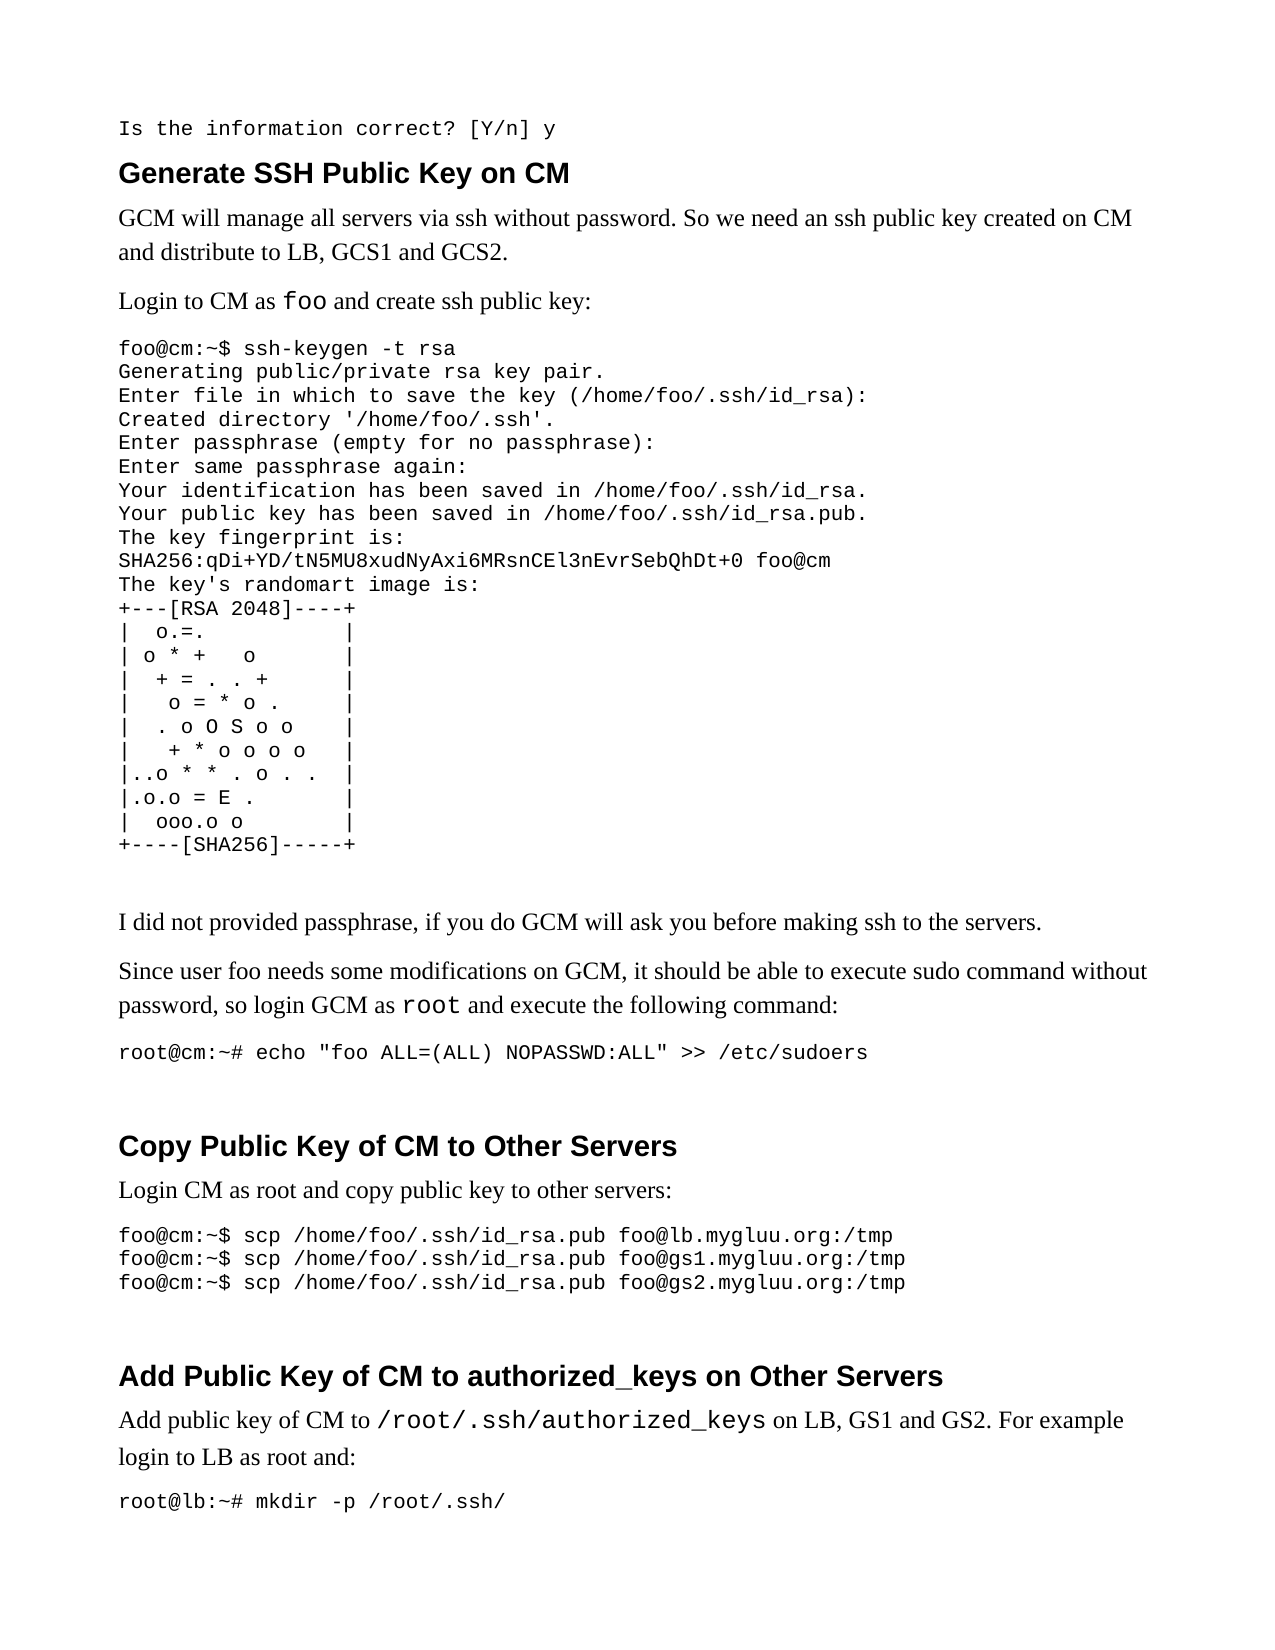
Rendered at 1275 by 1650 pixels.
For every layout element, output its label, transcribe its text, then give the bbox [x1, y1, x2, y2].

text | . o O S o o | [118, 716, 1157, 740]
text +----[SHA256]-----+ [118, 834, 1157, 858]
text SHA256:qDi+YD/tN5MU8xudNyAxi6MRsnCEl3nEvrSebQhDt+0 foo@cm [118, 551, 1157, 574]
text Since user foo needs some modifications on GCM, it should be able to execute sudo command without password, so login GCM as root and execute the following command: [118, 956, 1157, 1021]
text foo@cm:~$ ssh-keygen -t rsa [118, 338, 1157, 361]
text Enter same passphrase again: [118, 456, 1157, 479]
text | + = . . + | [118, 669, 1157, 692]
text Enter file in which to save the key (/home/foo/.ssh/id_rsa): [118, 385, 1157, 409]
text The key's randomart image is: [118, 574, 1157, 598]
text | o.=. | [118, 621, 1157, 645]
text root@lb:~# mkdir -p /root/.ssh/ [118, 1491, 1157, 1515]
text Login CM as root and copy public key to other servers: [118, 1176, 1157, 1204]
text |..o * * . o . . | [118, 763, 1157, 787]
subtitle Copy Public Key of CM to Other Servers [118, 1129, 1157, 1163]
text foo@cm:~$ scp /home/foo/.ssh/id_rsa.pub foo@gs2.mygluu.org:/tmp [118, 1272, 1157, 1296]
subtitle Generate SSH Public Key on CM [118, 156, 1157, 190]
text Created directory '/home/foo/.ssh'. [118, 409, 1157, 432]
text root@cm:~# echo "foo ALL=(ALL) NOPASSWD:ALL" >> /etc/sudoers [118, 1042, 1157, 1066]
text Is the information correct? [Y/n] y [118, 118, 1157, 142]
text I did not provided passphrase, if you do GCM will ask you before making ssh to the servers. [118, 907, 1157, 936]
subtitle Add Public Key of CM to authorized_keys on Other Servers [118, 1359, 1157, 1393]
text Your identification has been saved in /home/foo/.ssh/id_rsa. [118, 479, 1157, 503]
text Enter passphrase (empty for no passphrase): [118, 432, 1157, 456]
text | o = * o . | [118, 692, 1157, 716]
text | ooo.o o | [118, 811, 1157, 834]
text Generating public/private rsa key pair. [118, 361, 1157, 385]
text foo@cm:~$ scp /home/foo/.ssh/id_rsa.pub foo@gs1.mygluu.org:/tmp [118, 1248, 1157, 1272]
text |.o.o = E . | [118, 787, 1157, 811]
text +---[RSA 2048]----+ [118, 598, 1157, 621]
text The key fingerprint is: [118, 527, 1157, 551]
text Add public key of CM to /root/.ssh/authorized_keys on LB, GS1 and GS2. For example login to LB as root and: [118, 1406, 1157, 1471]
text Login to CM as foo and create ssh public key: [118, 286, 1157, 317]
text | o * + o | [118, 645, 1157, 669]
text GCM will manage all servers via ssh without password. So we need an ssh public key created on CM and distribute to LB, GCS1 and GCS2. [118, 203, 1157, 266]
text | + * o o o o | [118, 740, 1157, 763]
text Your public key has been saved in /home/foo/.ssh/id_rsa.pub. [118, 503, 1157, 527]
text foo@cm:~$ scp /home/foo/.ssh/id_rsa.pub foo@lb.mygluu.org:/tmp [118, 1225, 1157, 1248]
